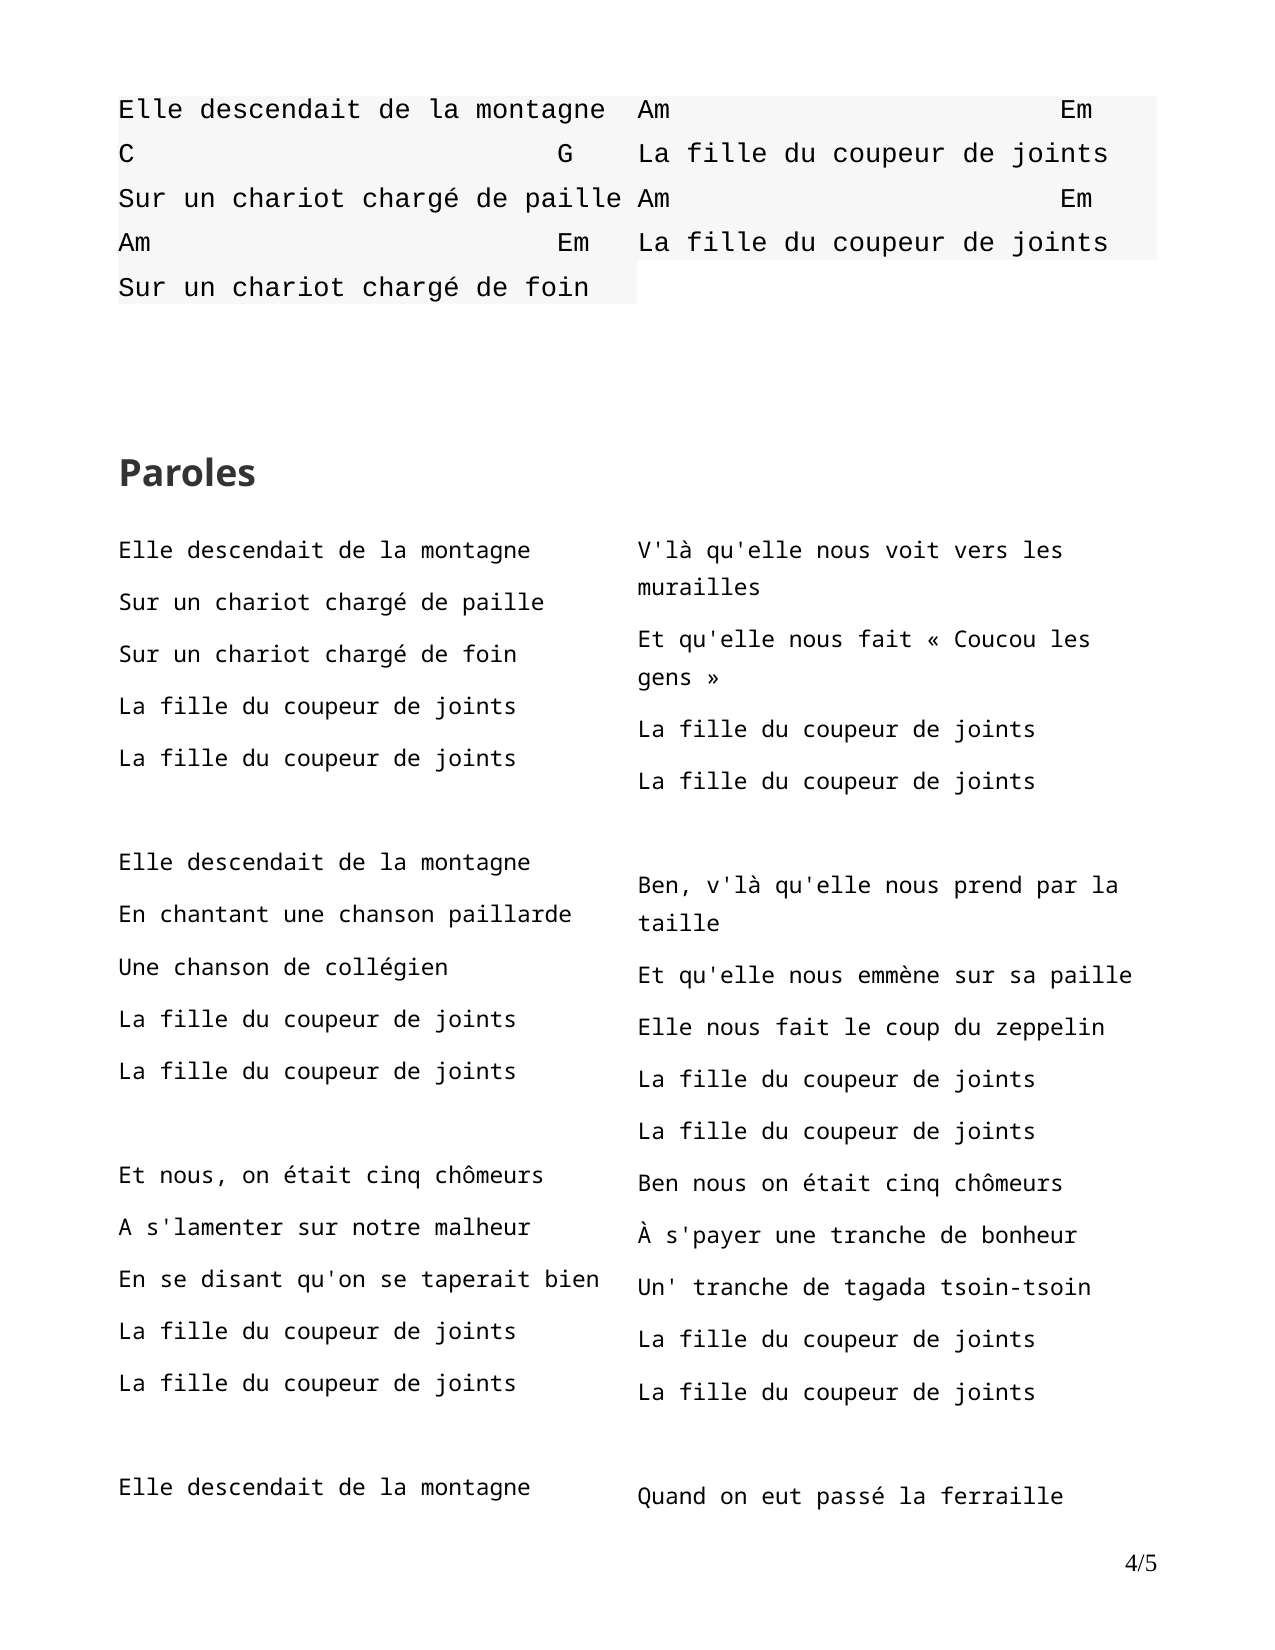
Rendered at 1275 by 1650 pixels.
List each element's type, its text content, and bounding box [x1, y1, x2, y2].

text A s'lamenter sur notre malheur [118, 1211, 637, 1242]
text Elle nous fait le coup du zeppelin [637, 1011, 1157, 1042]
text La fille du coupeur de joints [637, 1115, 1157, 1146]
text Sur un chariot chargé de paille [118, 185, 637, 216]
text Am Em [637, 96, 1157, 127]
text La fille du coupeur de joints [118, 1055, 637, 1086]
text La fille du coupeur de joints [118, 690, 637, 721]
text Am Em [637, 185, 1157, 216]
text En se disant qu'on se taperait bien [118, 1263, 637, 1294]
text Et nous, on était cinq chômeurs [118, 1159, 637, 1190]
text La fille du coupeur de joints [637, 140, 1157, 171]
text En chantant une chanson paillarde [118, 898, 637, 930]
text Ben, v'là qu'elle nous prend par la taille [637, 869, 1157, 938]
text Quand on eut passé la ferraille [637, 1480, 1157, 1511]
text La fille du coupeur de joints [637, 229, 1157, 260]
text La fille du coupeur de joints [637, 765, 1157, 796]
text Elle descendait de la montagne [118, 96, 637, 127]
text C G [118, 140, 637, 171]
text Un' tranche de tagada tsoin-tsoin [637, 1271, 1157, 1303]
text La fille du coupeur de joints [637, 1376, 1157, 1407]
text Sur un chariot chargé de paille [118, 586, 637, 617]
text Sur un chariot chargé de foin [118, 274, 637, 304]
text Am Em [118, 229, 637, 260]
text La fille du coupeur de joints [637, 713, 1157, 744]
subtitle Paroles [118, 447, 1157, 498]
text Sur un chariot chargé de foin [118, 638, 637, 669]
text Et qu'elle nous emmène sur sa paille [637, 959, 1157, 990]
text V'là qu'elle nous voit vers les murailles [637, 534, 1157, 603]
text Ben nous on était cinq chômeurs [637, 1167, 1157, 1198]
text Elle descendait de la montagne [118, 846, 637, 878]
text À s'payer une tranche de bonheur [637, 1219, 1157, 1251]
text Une chanson de collégien [118, 951, 637, 982]
text Et qu'elle nous fait « Coucou les gens » [637, 623, 1157, 692]
text La fille du coupeur de joints [118, 1003, 637, 1034]
text Elle descendait de la montagne [118, 534, 637, 565]
text La fille du coupeur de joints [637, 1063, 1157, 1094]
text Elle descendait de la montagne [118, 1471, 637, 1503]
text La fille du coupeur de joints [637, 1323, 1157, 1355]
text La fille du coupeur de joints [118, 1315, 637, 1346]
text La fille du coupeur de joints [118, 1367, 637, 1398]
text La fille du coupeur de joints [118, 742, 637, 773]
